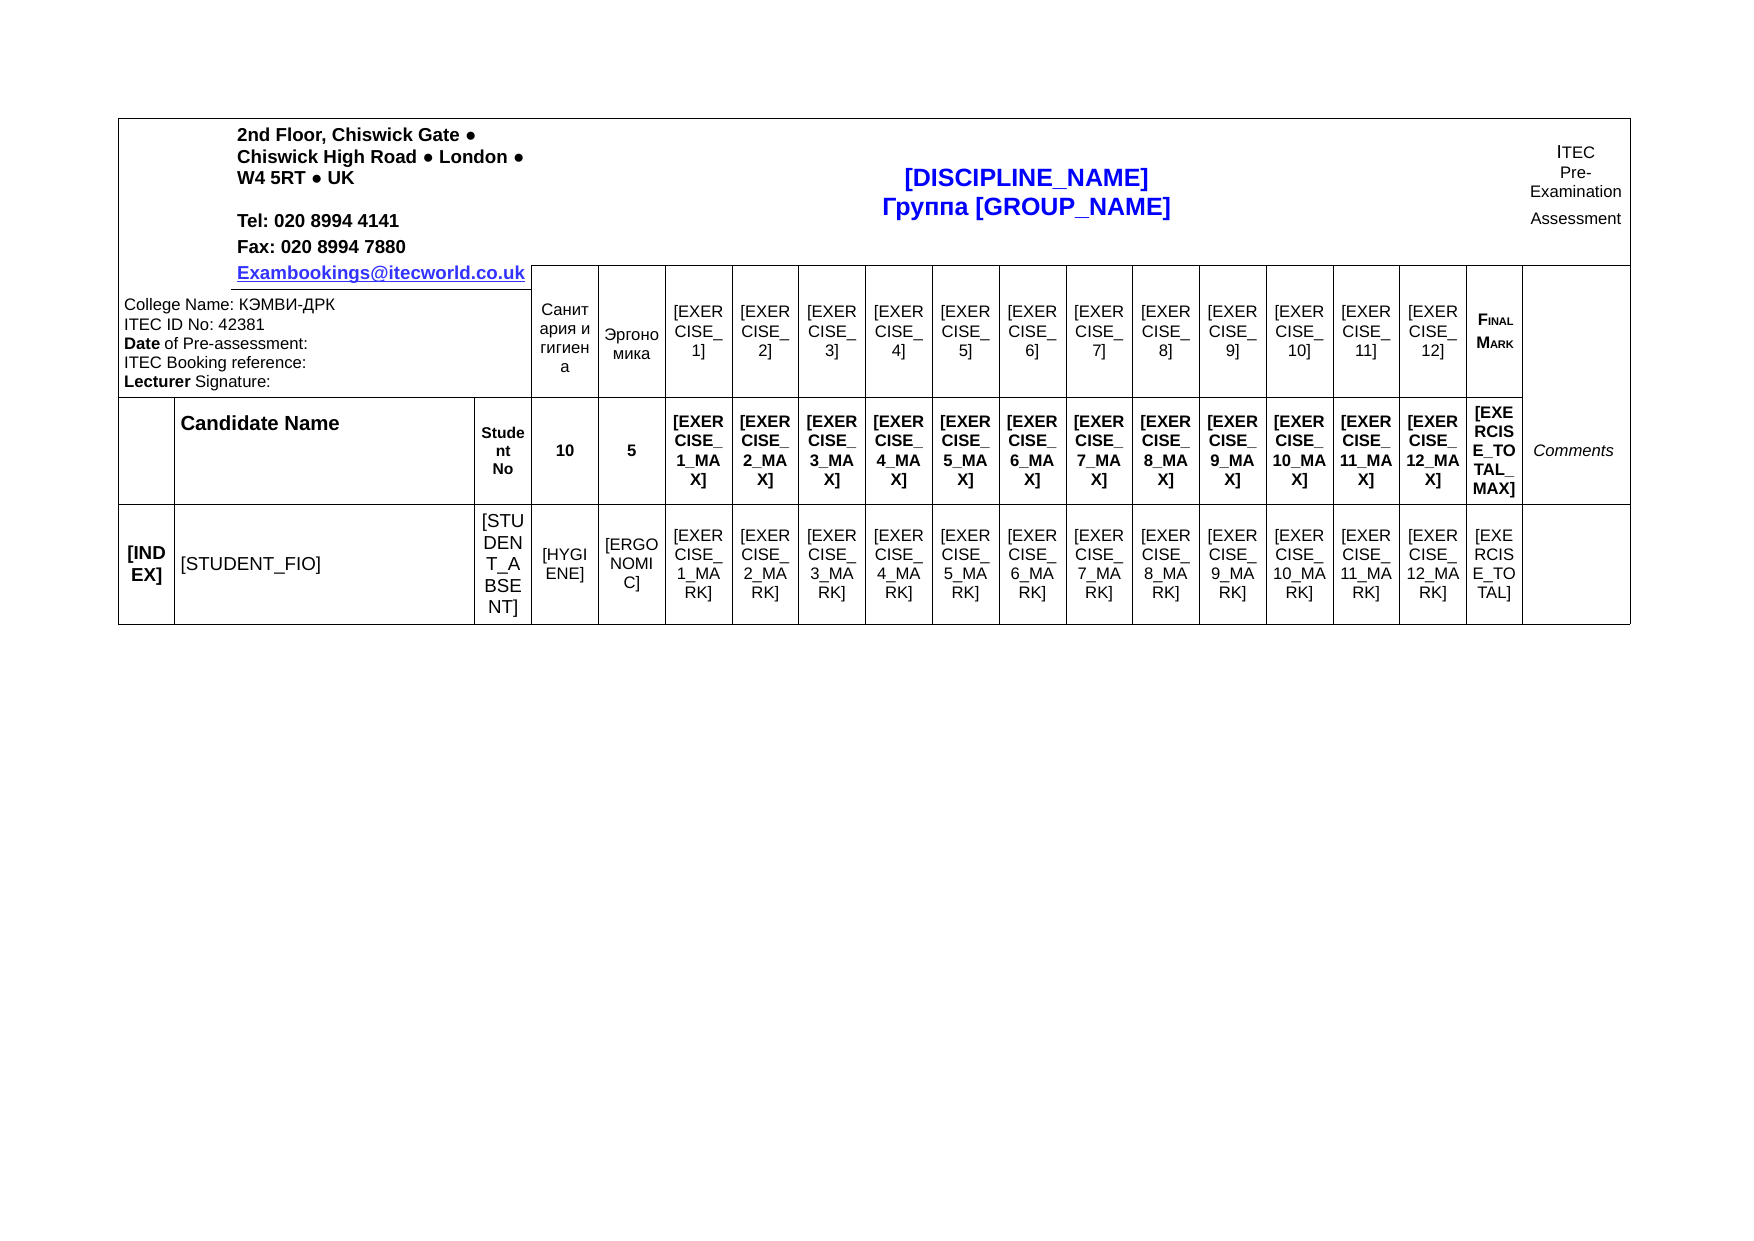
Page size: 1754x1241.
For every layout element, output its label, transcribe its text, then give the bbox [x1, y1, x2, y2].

table_cell [EXERCISE_2_MAX] [733, 398, 798, 504]
table_cell [EXERCISE_3] [799, 266, 865, 397]
table_cell [EXERCISE_9] [1200, 266, 1266, 397]
table_cell [EXERCISE_9_MARK] [1200, 505, 1266, 623]
table_cell [EXERCISE_8_MAX] [1133, 398, 1199, 504]
table_cell 10 [532, 398, 598, 504]
table_cell [EXERCISE_11_MARK] [1334, 505, 1399, 623]
table_cell [EXERCISE_5_MAX] [933, 398, 999, 504]
table_cell Candidate Name [175, 398, 474, 504]
table_cell [1523, 266, 1630, 397]
table_cell [EXERCISE_3_MAX] [799, 398, 865, 504]
table_cell 5 [599, 398, 665, 504]
table_cell [1523, 505, 1630, 623]
table_cell [EXERCISE_12] [1400, 266, 1466, 397]
table_cell [EXERCISE_1_MAX] [666, 398, 732, 504]
table_cell [EXERCISE_9_MAX] [1200, 398, 1266, 504]
table_cell [EXERCISE_8] [1133, 266, 1199, 397]
table_cell Final Mark [1467, 266, 1522, 397]
table_cell [EXERCISE_10] [1267, 266, 1333, 397]
table_cell [EXERCISE_11_MAX] [1334, 398, 1399, 504]
table_cell [EXERCISE_6_MARK] [1000, 505, 1066, 623]
table_cell Эргономика [599, 266, 665, 397]
table_cell [EXERCISE_8_MARK] [1133, 505, 1199, 623]
table_cell [HYGIENE] [532, 505, 598, 623]
table_cell Student No [475, 398, 531, 504]
table_cell [EXERCISE_5] [933, 266, 999, 397]
table_cell [EXERCISE_7_MAX] [1067, 398, 1132, 504]
table_cell [EXERCISE_12_MARK] [1400, 505, 1466, 623]
table_header [119, 119, 231, 289]
table_cell Comments [1523, 397, 1630, 504]
table_cell [EXERCISE_4] [866, 266, 932, 397]
table_cell [EXERCISE_1_MARK] [666, 505, 732, 623]
table_cell [EXERCISE_TOTAL_MAX] [1467, 398, 1522, 504]
table_header ITEC Pre-Examination Assessment [1522, 119, 1630, 265]
table_header [DISCIPLINE_NAME] Группа [GROUP_NAME] [531, 119, 1522, 265]
table_cell [EXERCISE_11] [1334, 266, 1399, 397]
table_cell [EXERCISE_TOTAL] [1467, 505, 1522, 623]
table_cell [EXERCISE_4_MARK] [866, 505, 932, 623]
table_cell [EXERCISE_6] [1000, 266, 1066, 397]
table_cell [EXERCISE_6_MAX] [1000, 398, 1066, 504]
table_header 2nd Floor, Chiswick Gate ● Chiswick High Road ● London ● W4 5RT ● UK Tel: 020 8994 4141 Fax: 020 8994 7880 Exambookings@itecworld.co.uk [231, 119, 531, 289]
table_cell [INDEX] [119, 505, 174, 623]
table_cell College Name: КЭМВИ-ДРК ITEC ID No: 42381 Date of Pre-assessment: ITEC Booking reference: Lecturer Signature: [119, 289, 531, 397]
table_cell [EXERCISE_3_MARK] [799, 505, 865, 623]
table_cell [STUDENT_ABSENT] [475, 505, 531, 623]
table_cell [EXERCISE_2] [733, 266, 798, 397]
table_cell [EXERCISE_5_MARK] [933, 505, 999, 623]
table_cell [EXERCISE_10_MARK] [1267, 505, 1333, 623]
table_cell [119, 398, 174, 504]
table_cell [EXERCISE_2_MARK] [733, 505, 798, 623]
table_cell [ERGONOMIC] [599, 505, 665, 623]
table_cell Санитария и гигиена [532, 266, 598, 397]
table_cell [EXERCISE_7] [1067, 266, 1132, 397]
table_cell [EXERCISE_10_MAX] [1267, 398, 1333, 504]
table_cell [STUDENT_FIO] [175, 505, 474, 623]
table_cell [EXERCISE_4_MAX] [866, 398, 932, 504]
table_cell [EXERCISE_7_MARK] [1067, 505, 1132, 623]
table_cell [EXERCISE_1] [666, 266, 732, 397]
table_cell [EXERCISE_12_MAX] [1400, 398, 1466, 504]
